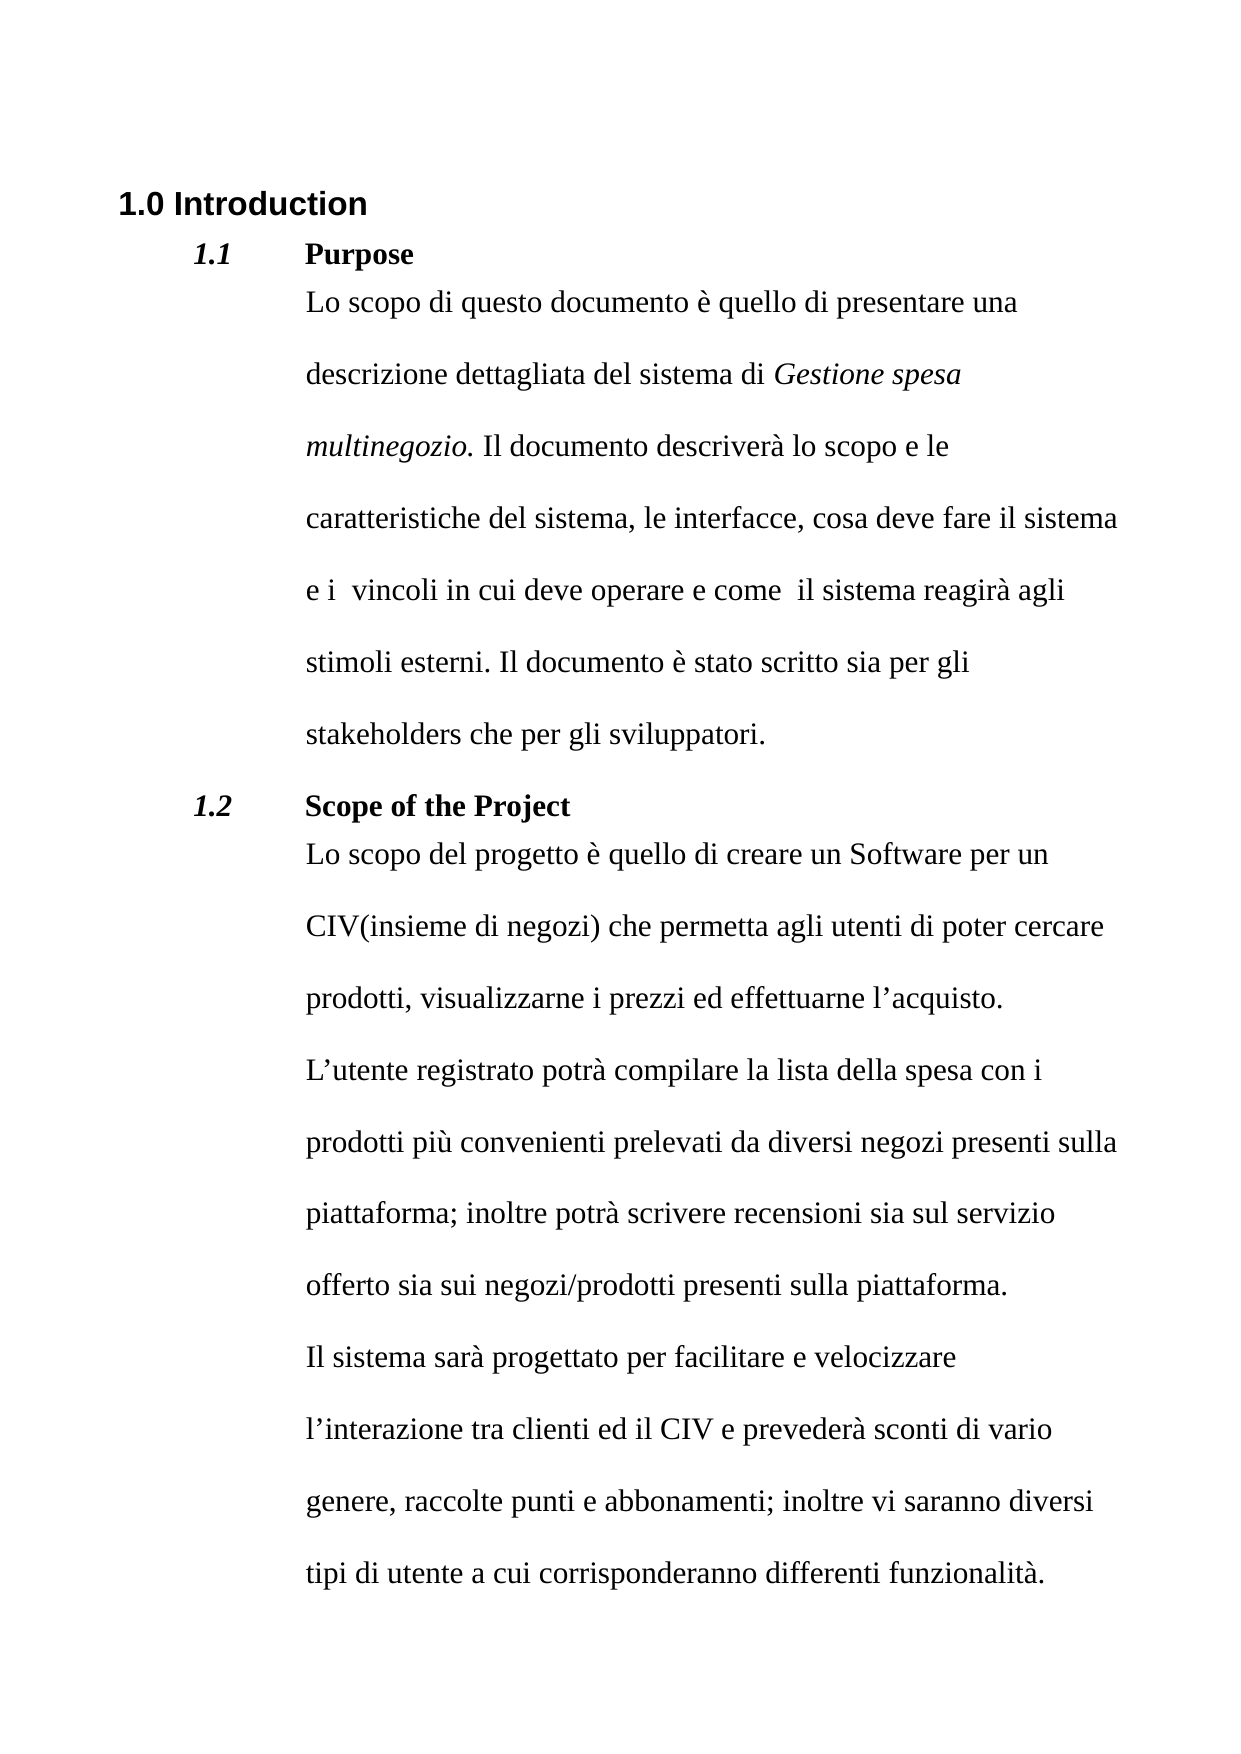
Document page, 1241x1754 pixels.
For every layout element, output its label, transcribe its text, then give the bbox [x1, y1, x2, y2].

list Lo scopo di questo documento è quello di presentare una descrizione dettagliata del sistema di Gestione spesa multinegozio. Il documento descriverà lo scopo e le caratteristiche del sistema, le interfacce, cosa deve fare il sistema e i vincoli in cui deve operare e come il sistema reagirà agli stimoli esterni. Il documento è stato scritto sia per gli stakeholders che per gli sviluppatori. [268, 284, 1122, 751]
list Purpose [193, 235, 1122, 271]
list Lo scopo del progetto è quello di creare un Software per un CIV(insieme di negozi) che permetta agli utenti di poter cercare prodotti, visualizzarne i prezzi ed effettuarne l’acquisto. L’utente registrato potrà compilare la lista della spesa con i prodotti più convenienti prelevati da diversi negozi presenti sulla piattaforma; inoltre potrà scrivere recensioni sia sul servizio offerto sia sui negozi/prodotti presenti sulla piattaforma. [268, 835, 1122, 1302]
subtitle 1.0 Introduction [118, 184, 1122, 223]
list Scope of the Project [193, 787, 1122, 823]
list Il sistema sarà progettato per facilitare e velocizzare l’interazione tra clienti ed il CIV e prevederà sconti di vario genere, raccolte punti e abbonamenti; inoltre vi saranno diversi tipi di utente a cui corrisponderanno differenti funzionalità. [268, 1338, 1122, 1590]
